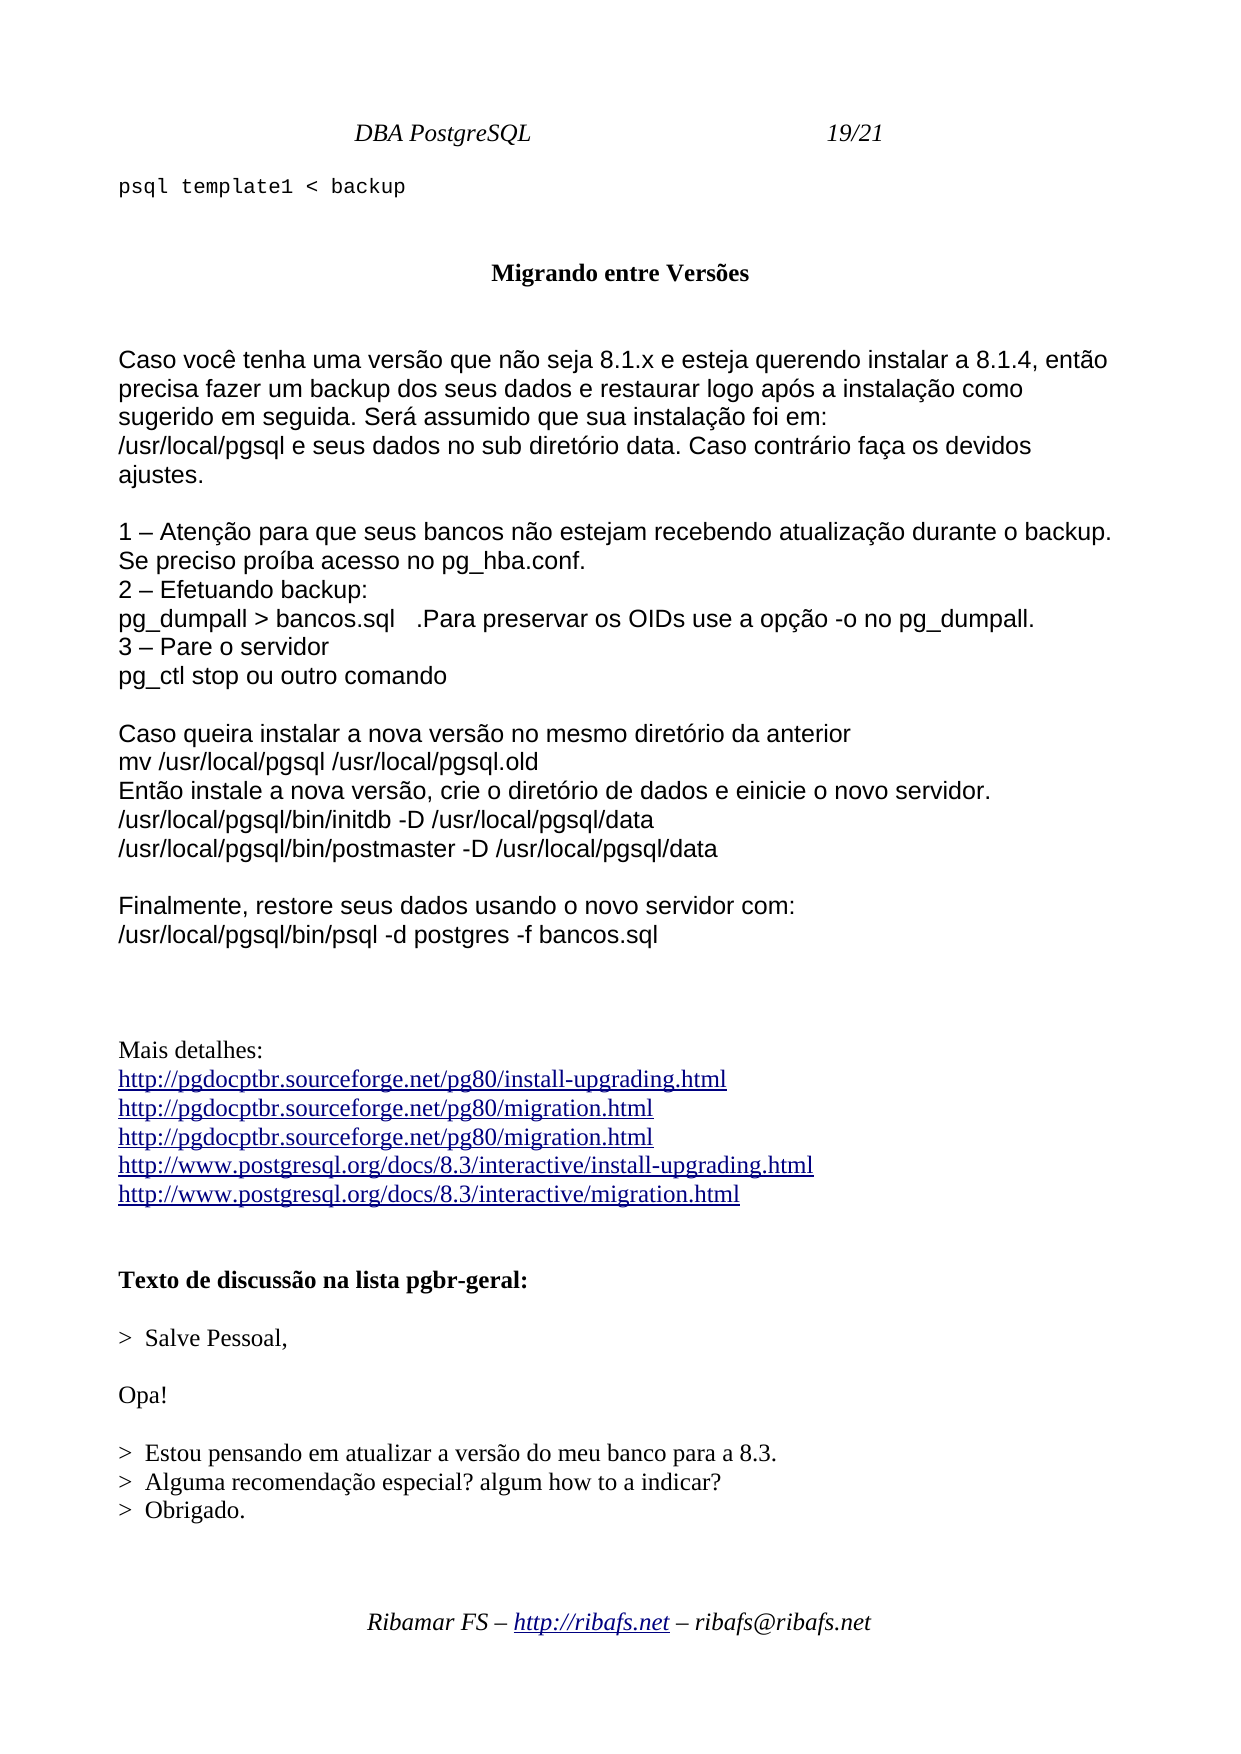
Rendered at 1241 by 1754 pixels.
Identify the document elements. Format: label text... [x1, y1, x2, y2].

text /usr/local/pgsql/bin/psql -d postgres -f bancos.sql [118, 920, 1122, 949]
text psql template1 < backup [118, 176, 1122, 200]
text http://pgdocptbr.sourceforge.net/pg80/migration.html [118, 1093, 1122, 1122]
text Migrando entre Versões [118, 258, 1122, 287]
text http://pgdocptbr.sourceforge.net/pg80/migration.html [118, 1122, 1122, 1150]
text http://pgdocptbr.sourceforge.net/pg80/install-upgrading.html [118, 1064, 1122, 1093]
text http://www.postgresql.org/docs/8.3/interactive/install-upgrading.html [118, 1150, 1122, 1179]
text 1 – Atenção para que seus bancos não estejam recebendo atualização durante o backup. Se preciso proíba acesso no pg_hba.conf. [118, 517, 1122, 575]
text > Obrigado. [118, 1495, 1122, 1524]
text 3 – Pare o servidor [118, 632, 1122, 661]
text Finalmente, restore seus dados usando o novo servidor com: [118, 891, 1122, 920]
text > Salve Pessoal, [118, 1323, 1122, 1352]
text mv /usr/local/pgsql /usr/local/pgsql.old [118, 747, 1122, 776]
text > Alguma recomendação especial? algum how to a indicar? [118, 1467, 1122, 1495]
text Caso você tenha uma versão que não seja 8.1.x e esteja querendo instalar a 8.1.4, então precisa fazer um backup dos seus dados e restaurar logo após a instalação como sugerido em seguida. Será assumido que sua instalação foi em: [118, 345, 1122, 431]
text http://www.postgresql.org/docs/8.3/interactive/migration.html [118, 1179, 1122, 1208]
text Texto de discussão na lista pgbr-geral: [118, 1265, 1122, 1294]
text Mais detalhes: [118, 1035, 1122, 1064]
text 2 – Efetuando backup: [118, 575, 1122, 604]
text pg_ctl stop ou outro comando [118, 661, 1122, 690]
text /usr/local/pgsql e seus dados no sub diretório data. Caso contrário faça os devidos ajustes. [118, 431, 1122, 489]
text Opa! [118, 1380, 1122, 1409]
text Caso queira instalar a nova versão no mesmo diretório da anterior [118, 719, 1122, 747]
text pg_dumpall > bancos.sql .Para preservar os OIDs use a opção -o no pg_dumpall. [118, 604, 1122, 632]
text /usr/local/pgsql/bin/postmaster -D /usr/local/pgsql/data [118, 834, 1122, 862]
text /usr/local/pgsql/bin/initdb -D /usr/local/pgsql/data [118, 805, 1122, 834]
text > Estou pensando em atualizar a versão do meu banco para a 8.3. [118, 1438, 1122, 1467]
text Então instale a nova versão, crie o diretório de dados e einicie o novo servidor. [118, 776, 1122, 805]
